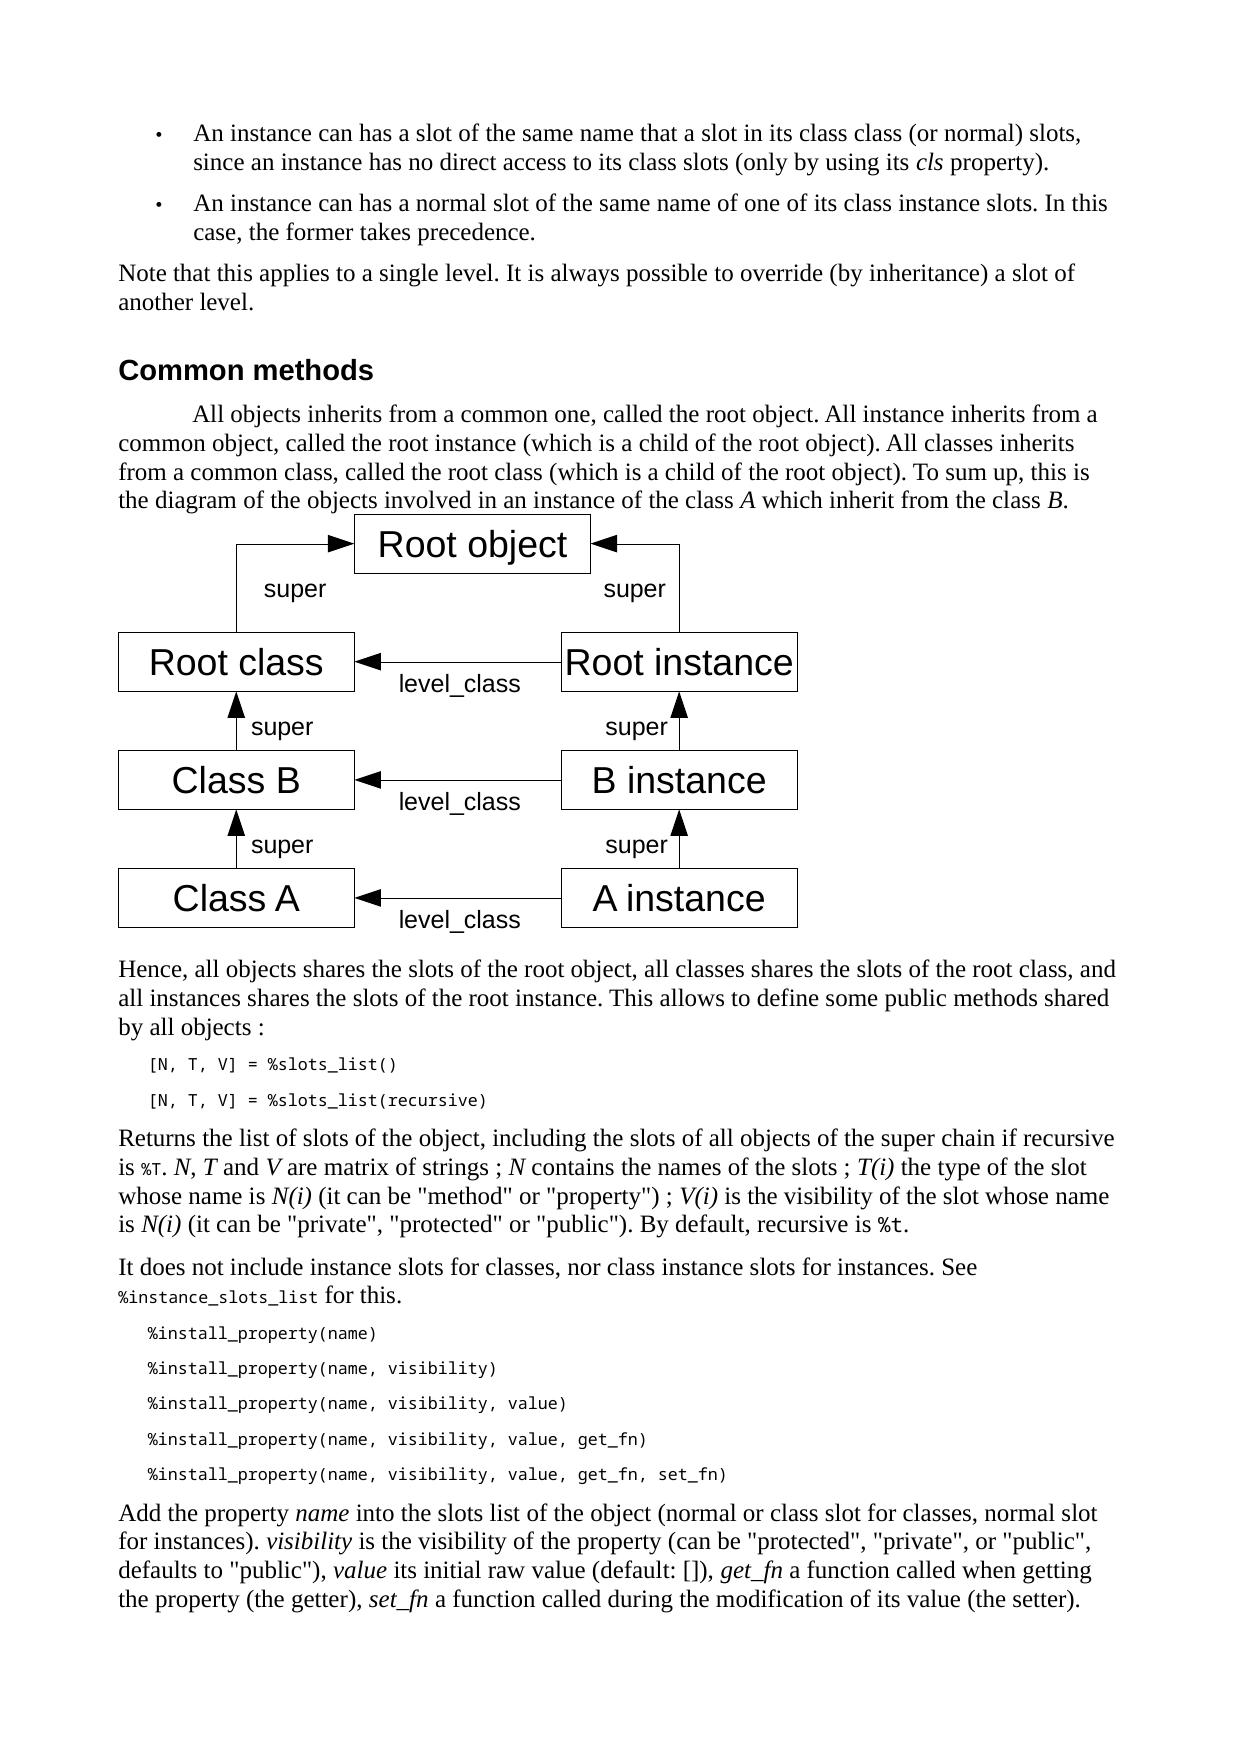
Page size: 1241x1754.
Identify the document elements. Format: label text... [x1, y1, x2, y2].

text It does not include instance slots for classes, nor class instance slots for instances. See %instance_slots_list for this. [118, 1252, 1122, 1309]
list An instance can has a normal slot of the same name of one of its class instance slots. In this case, the former takes precedence. [156, 188, 1122, 246]
text Note that this applies to a single level. It is always possible to override (by inheritance) a slot of another level. [118, 258, 1122, 316]
text %install_property(name, visibility, value) [148, 1392, 1122, 1415]
text [N, T, V] = %slots_list(recursive) [148, 1088, 1122, 1111]
text Add the property name into the slots list of the object (normal or class slot for classes, normal slot for instances). visibility is the visibility of the property (can be "protected", "private", or "public", defaults to "public"), value its initial raw value (default: []), get_fn a function called when getting the property (the getter), set_fn a function called during the modification of its value (the setter). [118, 1498, 1122, 1613]
text [N, T, V] = %slots_list() [148, 1053, 1122, 1076]
subtitle Common methods [118, 353, 1122, 387]
list An instance can has a slot of the same name that a slot in its class class (or normal) slots, since an instance has no direct access to its class slots (only by using its cls property). [156, 118, 1122, 176]
text Returns the list of slots of the object, including the slots of all objects of the super chain if recursive is %T. N, T and V are matrix of strings ; N contains the names of the slots ; T(i) the type of the slot whose name is N(i) (it can be "method" or "property") ; V(i) is the visibility of the slot whose name is N(i) (it can be "private", "protected" or "public"). By default, recursive is %t. [118, 1123, 1122, 1239]
text All objects inherits from a common one, called the root object. All instance inherits from a common object, called the root instance (which is a child of the root object). All classes inherits from a common class, called the root class (which is a child of the root object). To sum up, this is the diagram of the objects involved in an instance of the class A which inherit from the class B. [118, 399, 1122, 942]
text %install_property(name, visibility) [148, 1357, 1122, 1379]
text %install_property(name) [148, 1322, 1122, 1344]
text %install_property(name, visibility, value, get_fn) [148, 1427, 1122, 1450]
text %install_property(name, visibility, value, get_fn, set_fn) [148, 1462, 1122, 1485]
text Hence, all objects shares the slots of the root object, all classes shares the slots of the root class, and all instances shares the slots of the root instance. This allows to define some public methods shared by all objects : [118, 954, 1122, 1040]
